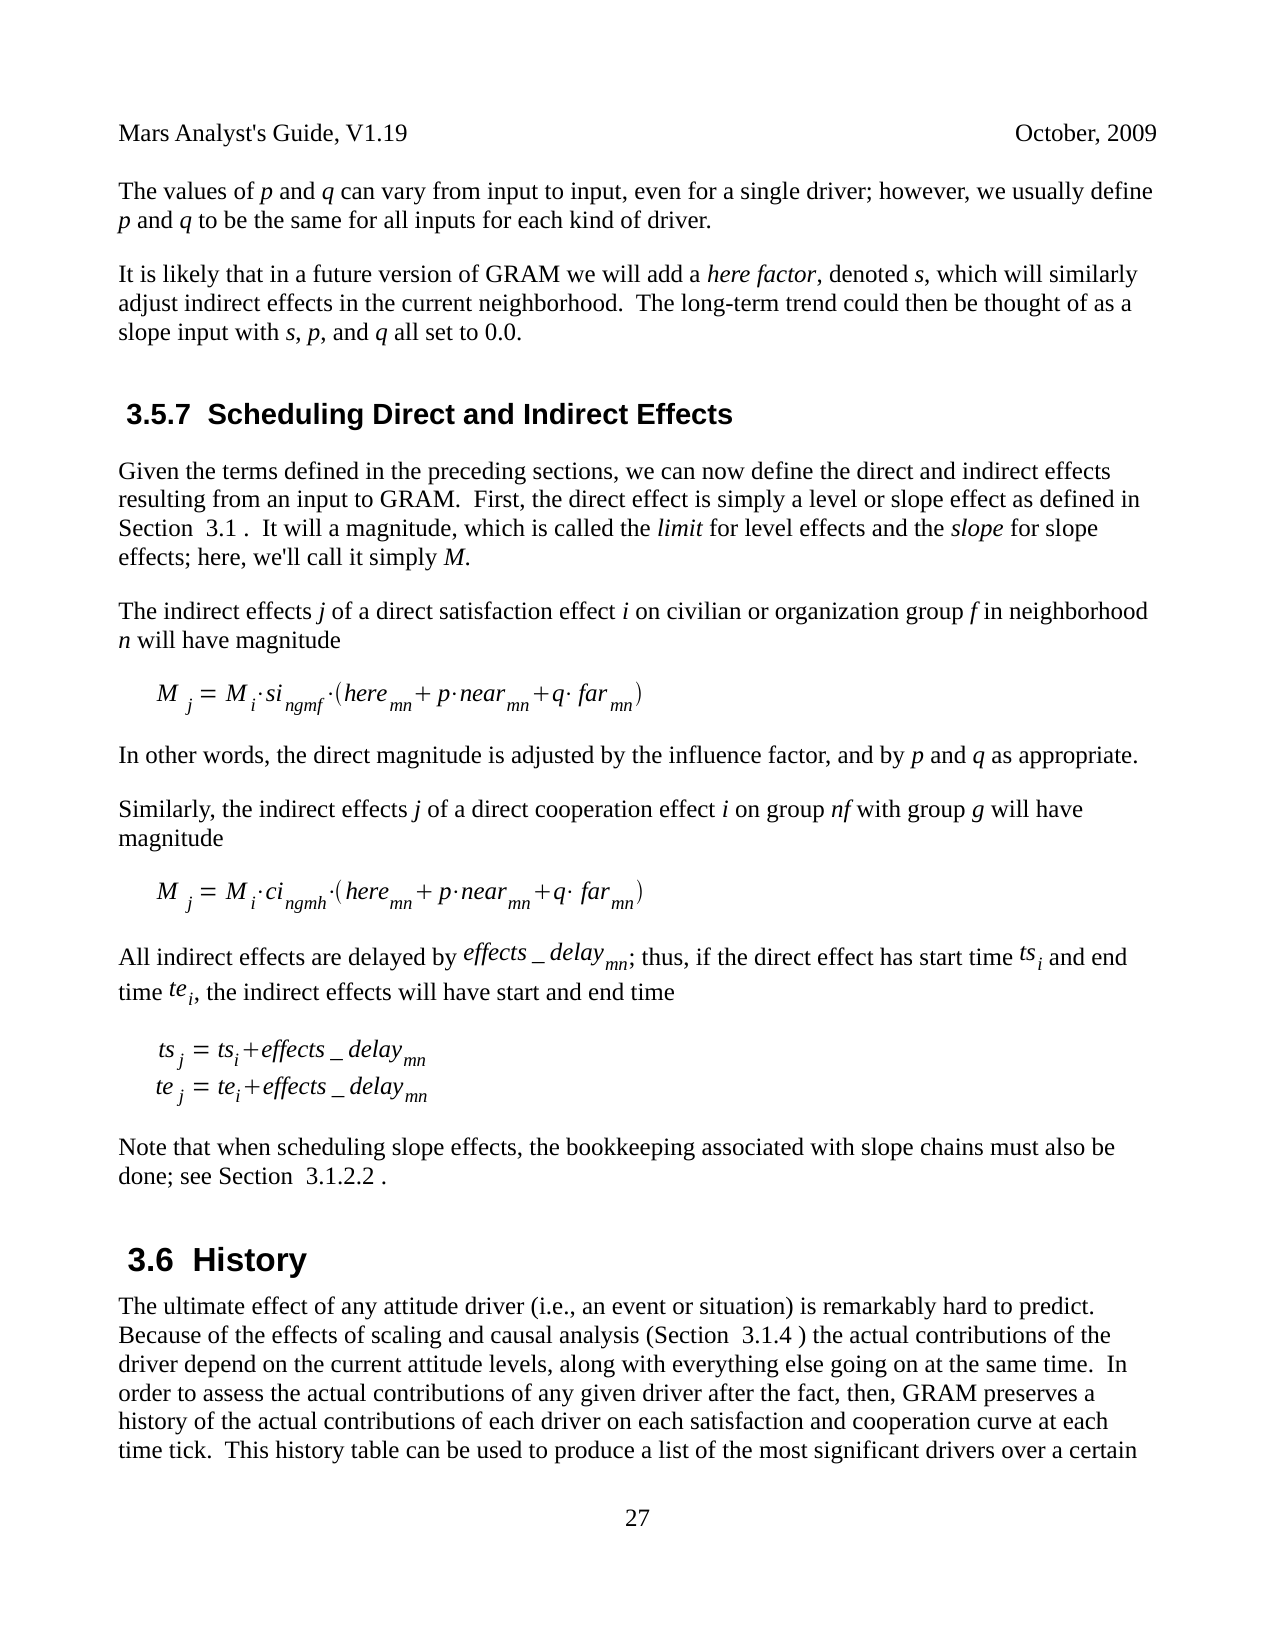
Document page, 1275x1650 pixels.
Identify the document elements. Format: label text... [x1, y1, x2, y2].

text Note that when scheduling slope effects, the bookkeeping associated with slope chains must also be done; see Section 3.1.2.2 . [118, 1132, 1157, 1190]
text The indirect effects j of a direct satisfaction effect i on civilian or organization group f in neighborhood n will have magnitude [118, 596, 1157, 654]
text All indirect effects are delayed by ; thus, if the direct effect has start time and end time , the indirect effects will have start and end time [118, 938, 1157, 1009]
text The ultimate effect of any attitude driver (i.e., an event or situation) is remarkably hard to predict. Because of the effects of scaling and causal analysis (Section 3.1.4 ) the actual contributions of the driver depend on the current attitude levels, along with everything else going on at the same time. In order to assess the actual contributions of any given driver after the fact, then, GRAM preserves a history of the actual contributions of each driver on each satisfaction and cooperation curve at each time tick. This history table can be used to produce a list of the most significant drivers over a certain [118, 1291, 1157, 1464]
text In other words, the direct magnitude is adjusted by the influence factor, and by p and q as appropriate. [118, 740, 1157, 769]
subtitle History [118, 1241, 1157, 1279]
text Similarly, the indirect effects j of a direct cooperation effect i on group nf with group g will have magnitude [118, 794, 1157, 852]
text It is likely that in a future version of GRAM we will add a here factor, denoted s, which will similarly adjust indirect effects in the current neighborhood. The long-term trend could then be thought of as a slope input with s, p, and q all set to 0.0. [118, 259, 1157, 346]
subtitle Scheduling Direct and Indirect Effects [118, 397, 1157, 430]
text Given the terms defined in the preceding sections, we can now define the direct and indirect effects resulting from an input to GRAM. First, the direct effect is simply a level or slope effect as defined in Section 3.1 . It will a magnitude, which is called the limit for level effects and the slope for slope effects; here, we'll call it simply M. [118, 456, 1157, 571]
text The values of p and q can vary from input to input, even for a single driver; however, we usually define p and q to be the same for all inputs for each kind of driver. [118, 176, 1157, 234]
